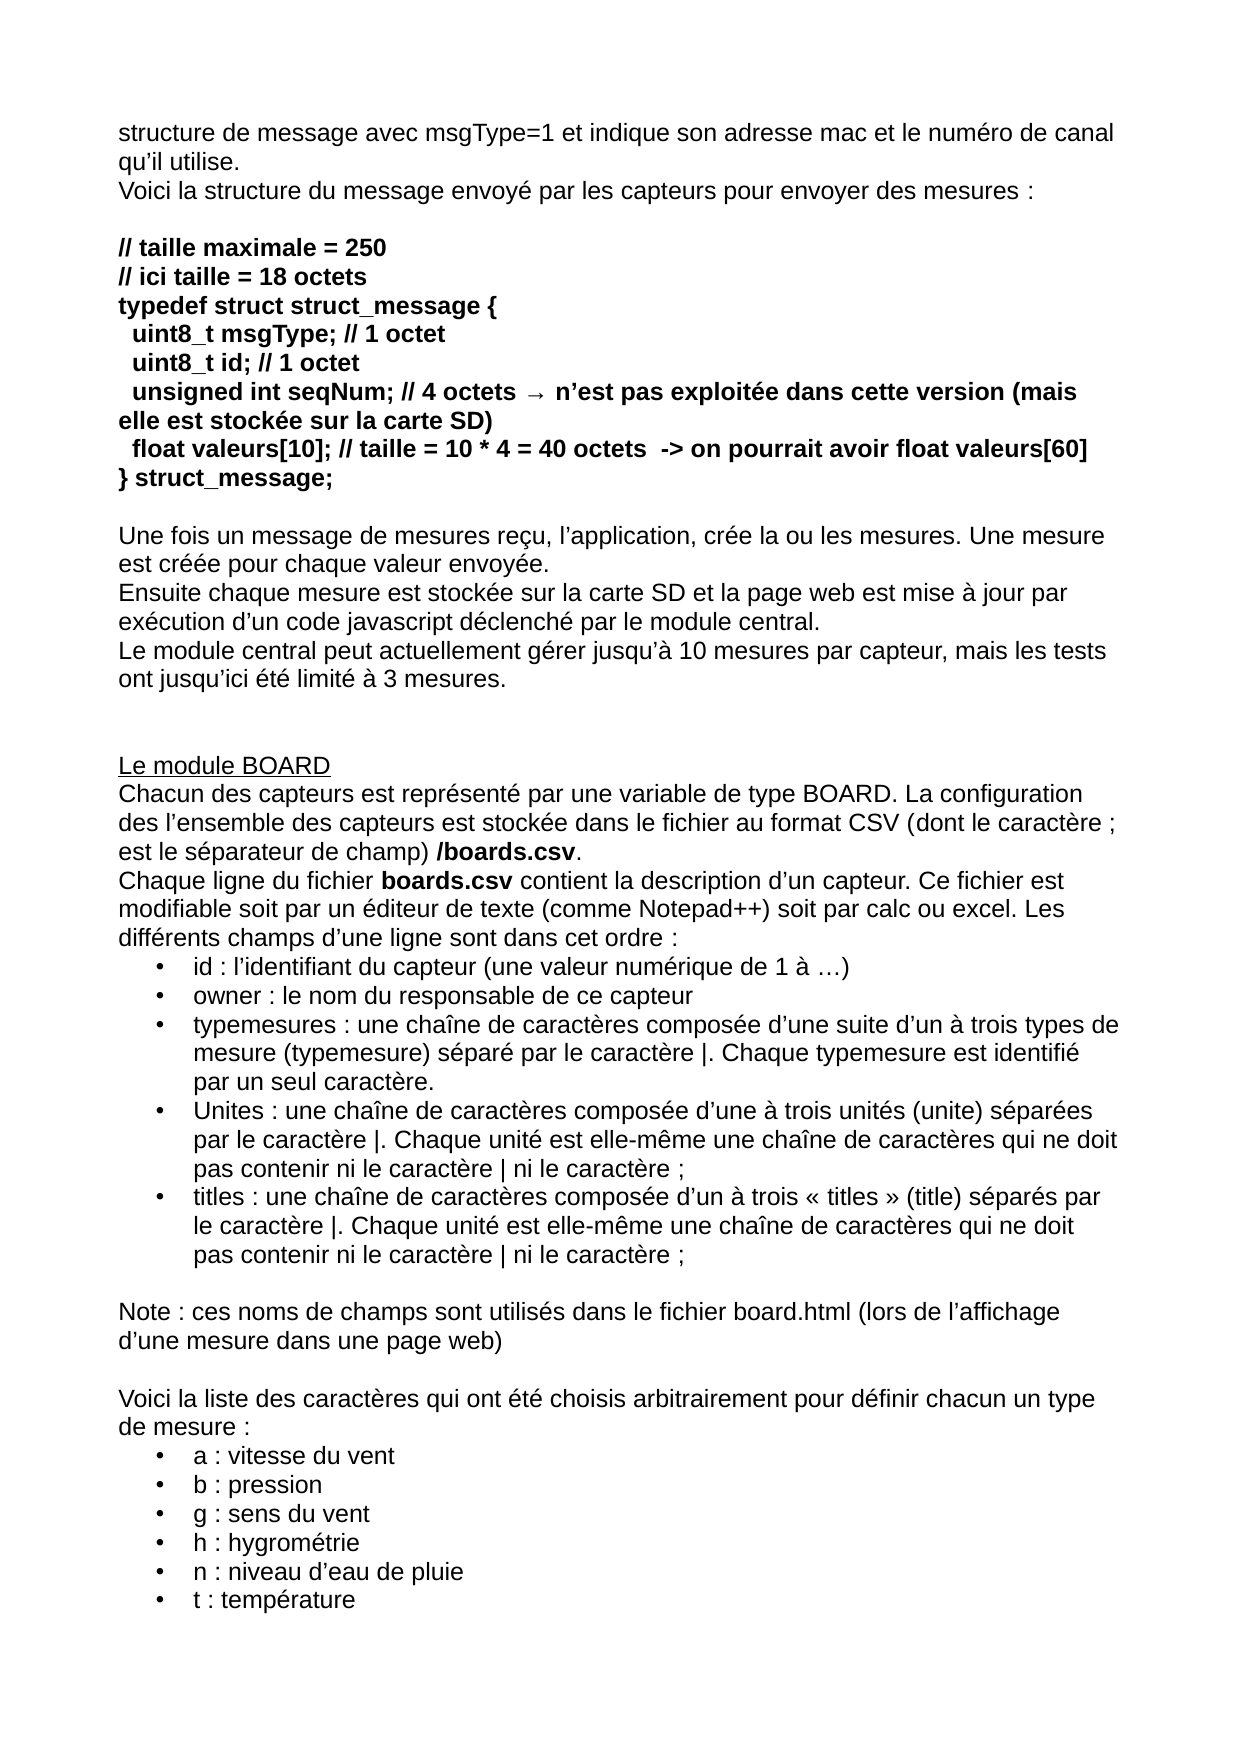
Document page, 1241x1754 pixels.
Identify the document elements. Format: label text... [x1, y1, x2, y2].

list n : niveau d’eau de pluie [156, 1557, 1122, 1585]
text uint8_t id; // 1 octet [118, 348, 1122, 377]
text Chaque ligne du fichier boards.csv contient la description d’un capteur. Ce fichier est modifiable soit par un éditeur de texte (comme Notepad++) soit par calc ou excel. Les différents champs d’une ligne sont dans cet ordre : [118, 866, 1122, 952]
text Note : ces noms de champs sont utilisés dans le fichier board.html (lors de l’affichage d’une mesure dans une page web) [118, 1297, 1122, 1355]
text Le module BOARD [118, 751, 1122, 779]
list id : l’identifiant du capteur (une valeur numérique de 1 à …) [156, 952, 1122, 981]
list a : vitesse du vent [156, 1441, 1122, 1470]
text float valeurs[10]; // taille = 10 * 4 = 40 octets -> on pourrait avoir float valeurs[60] [118, 434, 1122, 463]
text // ici taille = 18 octets [118, 262, 1122, 291]
list typemesures : une chaîne de caractères composée d’une suite d’un à trois types de mesure (typemesure) séparé par le caractère |. Chaque typemesure est identifié par un seul caractère. [156, 1009, 1122, 1096]
list owner : le nom du responsable de ce capteur [156, 981, 1122, 1009]
text unsigned int seqNum; // 4 octets → n’est pas exploitée dans cette version (mais elle est stockée sur la carte SD) [118, 377, 1122, 434]
text } struct_message; [118, 463, 1122, 492]
text uint8_t msgType; // 1 octet [118, 319, 1122, 348]
list h : hygrométrie [156, 1528, 1122, 1557]
text Une fois un message de mesures reçu, l’application, crée la ou les mesures. Une mesure est créée pour chaque valeur envoyée. [118, 521, 1122, 578]
text Le module central peut actuellement gérer jusqu’à 10 mesures par capteur, mais les tests ont jusqu’ici été limité à 3 mesures. [118, 636, 1122, 693]
text typedef struct struct_message { [118, 291, 1122, 319]
list titles : une chaîne de caractères composée d’un à trois « titles » (title) séparés par le caractère |. Chaque unité est elle-même une chaîne de caractères qui ne doit pas contenir ni le caractère | ni le caractère ; [156, 1182, 1122, 1269]
text structure de message avec msgType=1 et indique son adresse mac et le numéro de canal qu’il utilise. [118, 118, 1122, 176]
list t : température [156, 1585, 1122, 1614]
text Voici la structure du message envoyé par les capteurs pour envoyer des mesures : [118, 176, 1122, 204]
text Ensuite chaque mesure est stockée sur la carte SD et la page web est mise à jour par exécution d’un code javascript déclenché par le module central. [118, 578, 1122, 636]
list g : sens du vent [156, 1499, 1122, 1528]
text // taille maximale = 250 [118, 233, 1122, 262]
list Unites : une chaîne de caractères composée d’une à trois unités (unite) séparées par le caractère |. Chaque unité est elle-même une chaîne de caractères qui ne doit pas contenir ni le caractère | ni le caractère ; [156, 1096, 1122, 1182]
text Chacun des capteurs est représenté par une variable de type BOARD. La configuration des l’ensemble des capteurs est stockée dans le fichier au format CSV (dont le caractère ; est le séparateur de champ) /boards.csv. [118, 779, 1122, 866]
text Voici la liste des caractères qui ont été choisis arbitrairement pour définir chacun un type de mesure : [118, 1384, 1122, 1441]
list b : pression [156, 1470, 1122, 1499]
